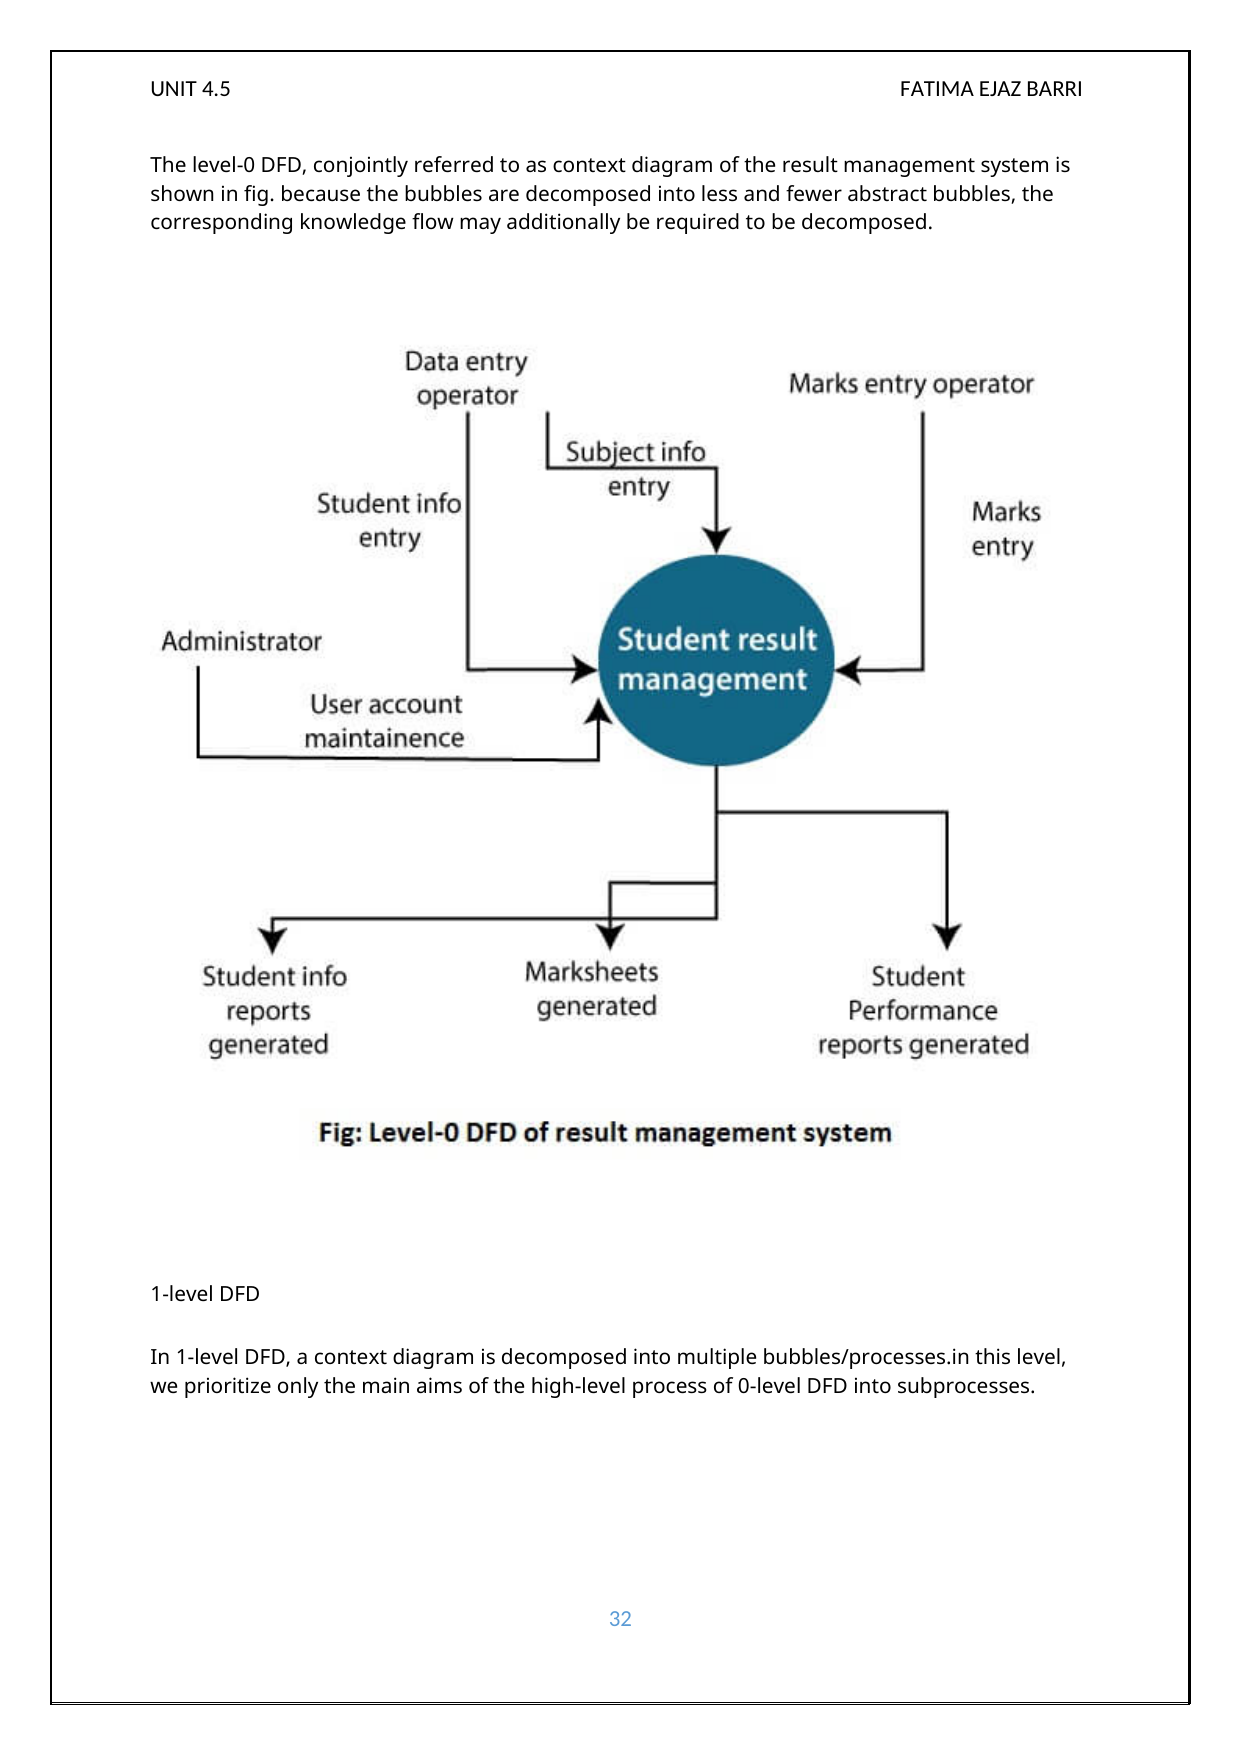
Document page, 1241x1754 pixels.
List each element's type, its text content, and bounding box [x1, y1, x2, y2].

text 1-level DFD [150, 1279, 1090, 1307]
text The level-0 DFD, conjointly referred to as context diagram of the result management system is shown in fig. because the bubbles are decomposed into less and fewer abstract bubbles, the corresponding knowledge flow may additionally be required to be decomposed. [150, 150, 1090, 236]
text In 1-level DFD, a context diagram is decomposed into multiple bubbles/processes.in this level, we prioritize only the main aims of the high-level process of 0-level DFD into subprocesses. [150, 1342, 1090, 1399]
